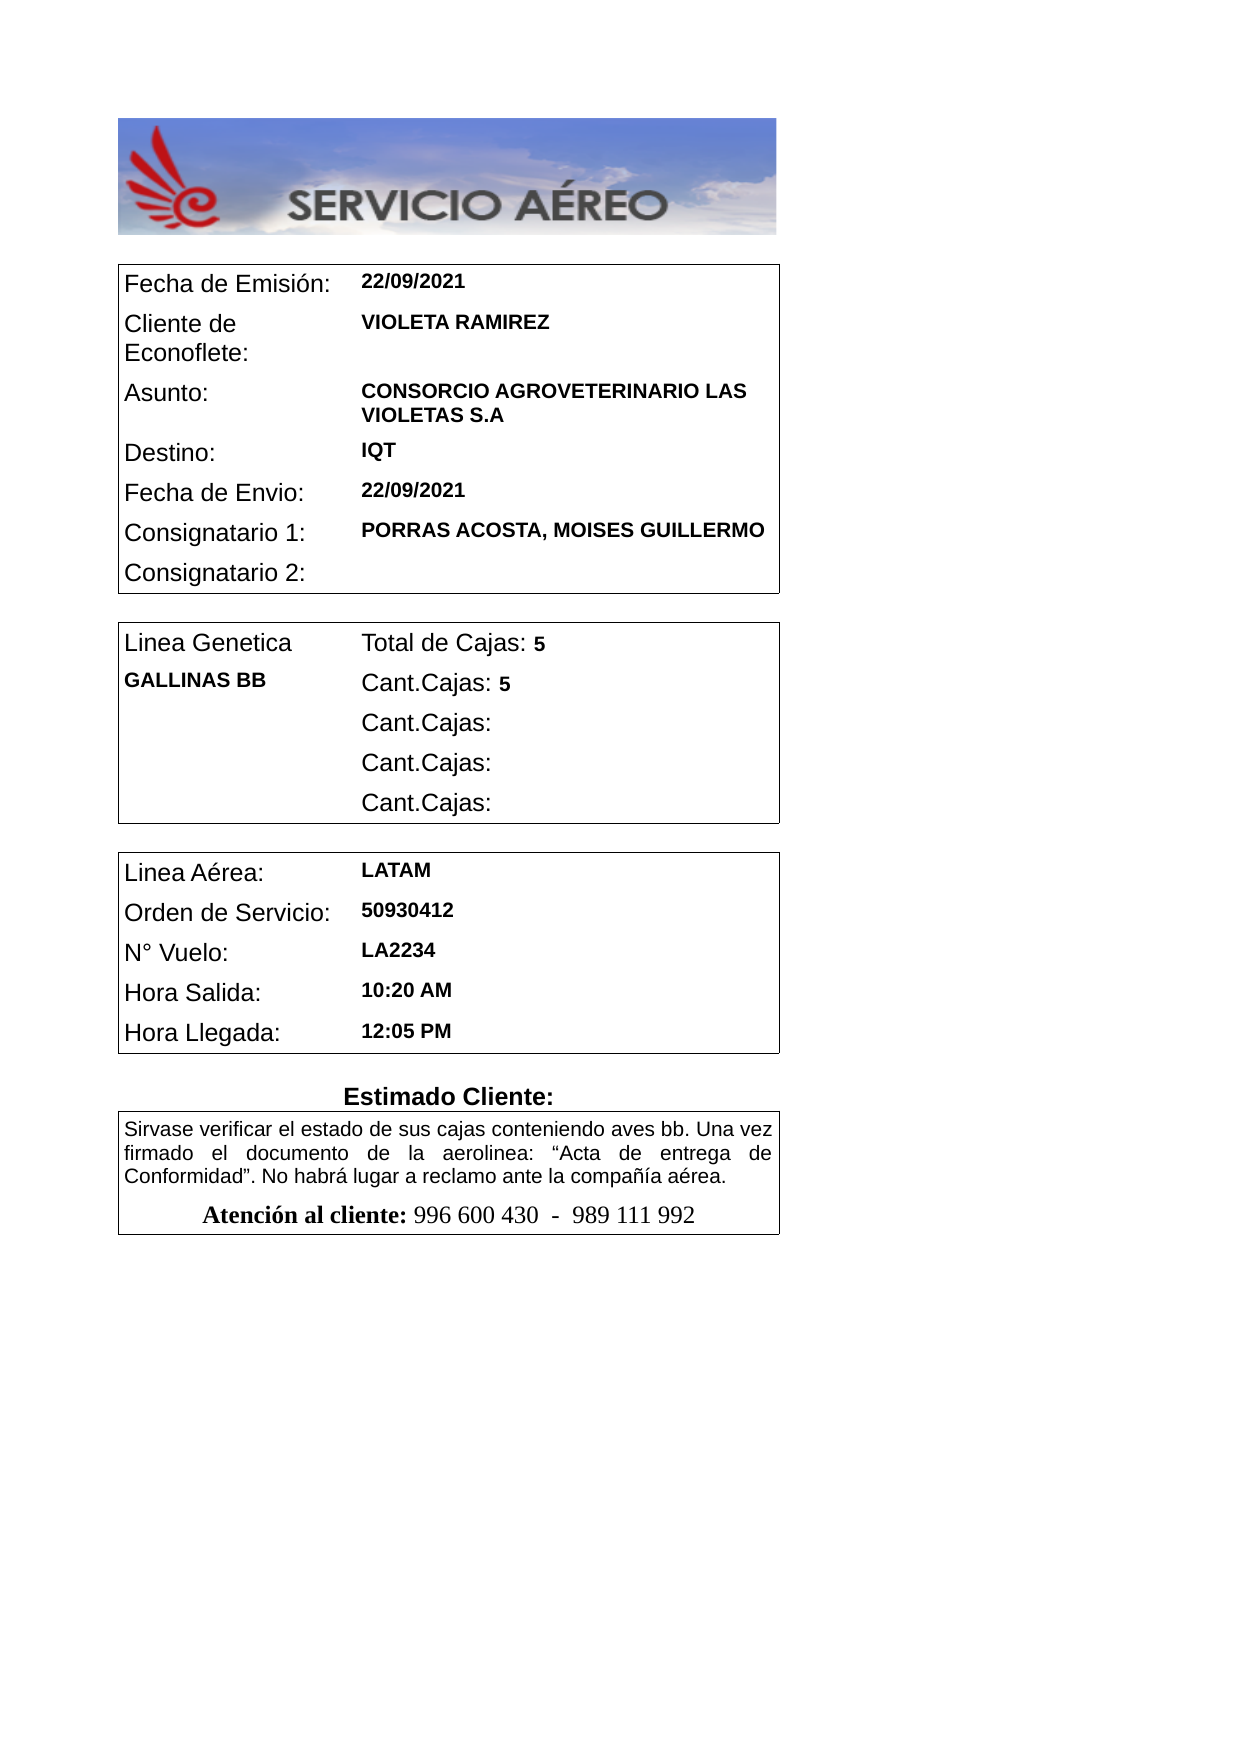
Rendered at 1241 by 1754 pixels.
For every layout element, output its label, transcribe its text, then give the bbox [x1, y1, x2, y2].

table_header Fecha de Emisión: [119, 265, 356, 304]
table_cell Orden de Servicio: [119, 892, 356, 932]
table_cell 22/09/2021 [356, 472, 779, 512]
table_cell 10:20 AM [356, 973, 779, 1013]
table_cell LATAM [356, 853, 779, 892]
table_cell PORRAS ACOSTA, MOISES GUILLERMO [356, 513, 779, 553]
table_cell Total de Cajas: 5 [356, 623, 779, 662]
table_header 22/09/2021 [356, 265, 779, 304]
table_cell Asunto: [119, 373, 356, 432]
table_cell Hora Llegada: [119, 1013, 356, 1053]
table_cell IQT [356, 432, 779, 472]
table_cell [119, 783, 356, 823]
table_cell Cant.Cajas: [356, 783, 779, 823]
table_cell [356, 594, 779, 622]
table_cell [118, 824, 356, 852]
table_cell Consignatario 2: [119, 553, 356, 593]
table_cell Sirvase verificar el estado de sus cajas conteniendo aves bb. Una vez firmado el documento de la aerolinea: “Acta de entrega de Conformidad”. No habrá lugar a reclamo ante la compañía aérea. [119, 1112, 779, 1194]
table_cell LA2234 [356, 932, 779, 972]
table_cell Estimado Cliente: [118, 1054, 779, 1111]
table_cell [118, 594, 356, 622]
table_cell 12:05 PM [356, 1013, 779, 1053]
table_cell Consignatario 1: [119, 513, 356, 553]
table_cell [119, 743, 356, 783]
table_cell Cant.Cajas: 5 [356, 662, 779, 702]
table_cell Linea Genetica [119, 623, 356, 662]
table_cell Fecha de Envio: [119, 472, 356, 512]
table_cell [356, 824, 779, 852]
table_cell Hora Salida: [119, 973, 356, 1013]
table_cell Cliente de Econoflete: [119, 304, 356, 373]
table_cell GALLINAS BB [119, 662, 356, 702]
table_cell N° Vuelo: [119, 932, 356, 972]
table_cell Atención al cliente: 996 600 430 - 989 111 992 [119, 1194, 779, 1234]
table_cell Cant.Cajas: [356, 702, 779, 742]
table_cell 50930412 [356, 892, 779, 932]
table_cell [119, 702, 356, 742]
table_cell Destino: [119, 432, 356, 472]
picture [118, 118, 777, 235]
table_cell CONSORCIO AGROVETERINARIO LAS VIOLETAS S.A [356, 373, 779, 432]
table_cell [356, 553, 779, 593]
table_cell VIOLETA RAMIREZ [356, 304, 779, 373]
table_cell Cant.Cajas: [356, 743, 779, 783]
table_cell Linea Aérea: [119, 853, 356, 892]
